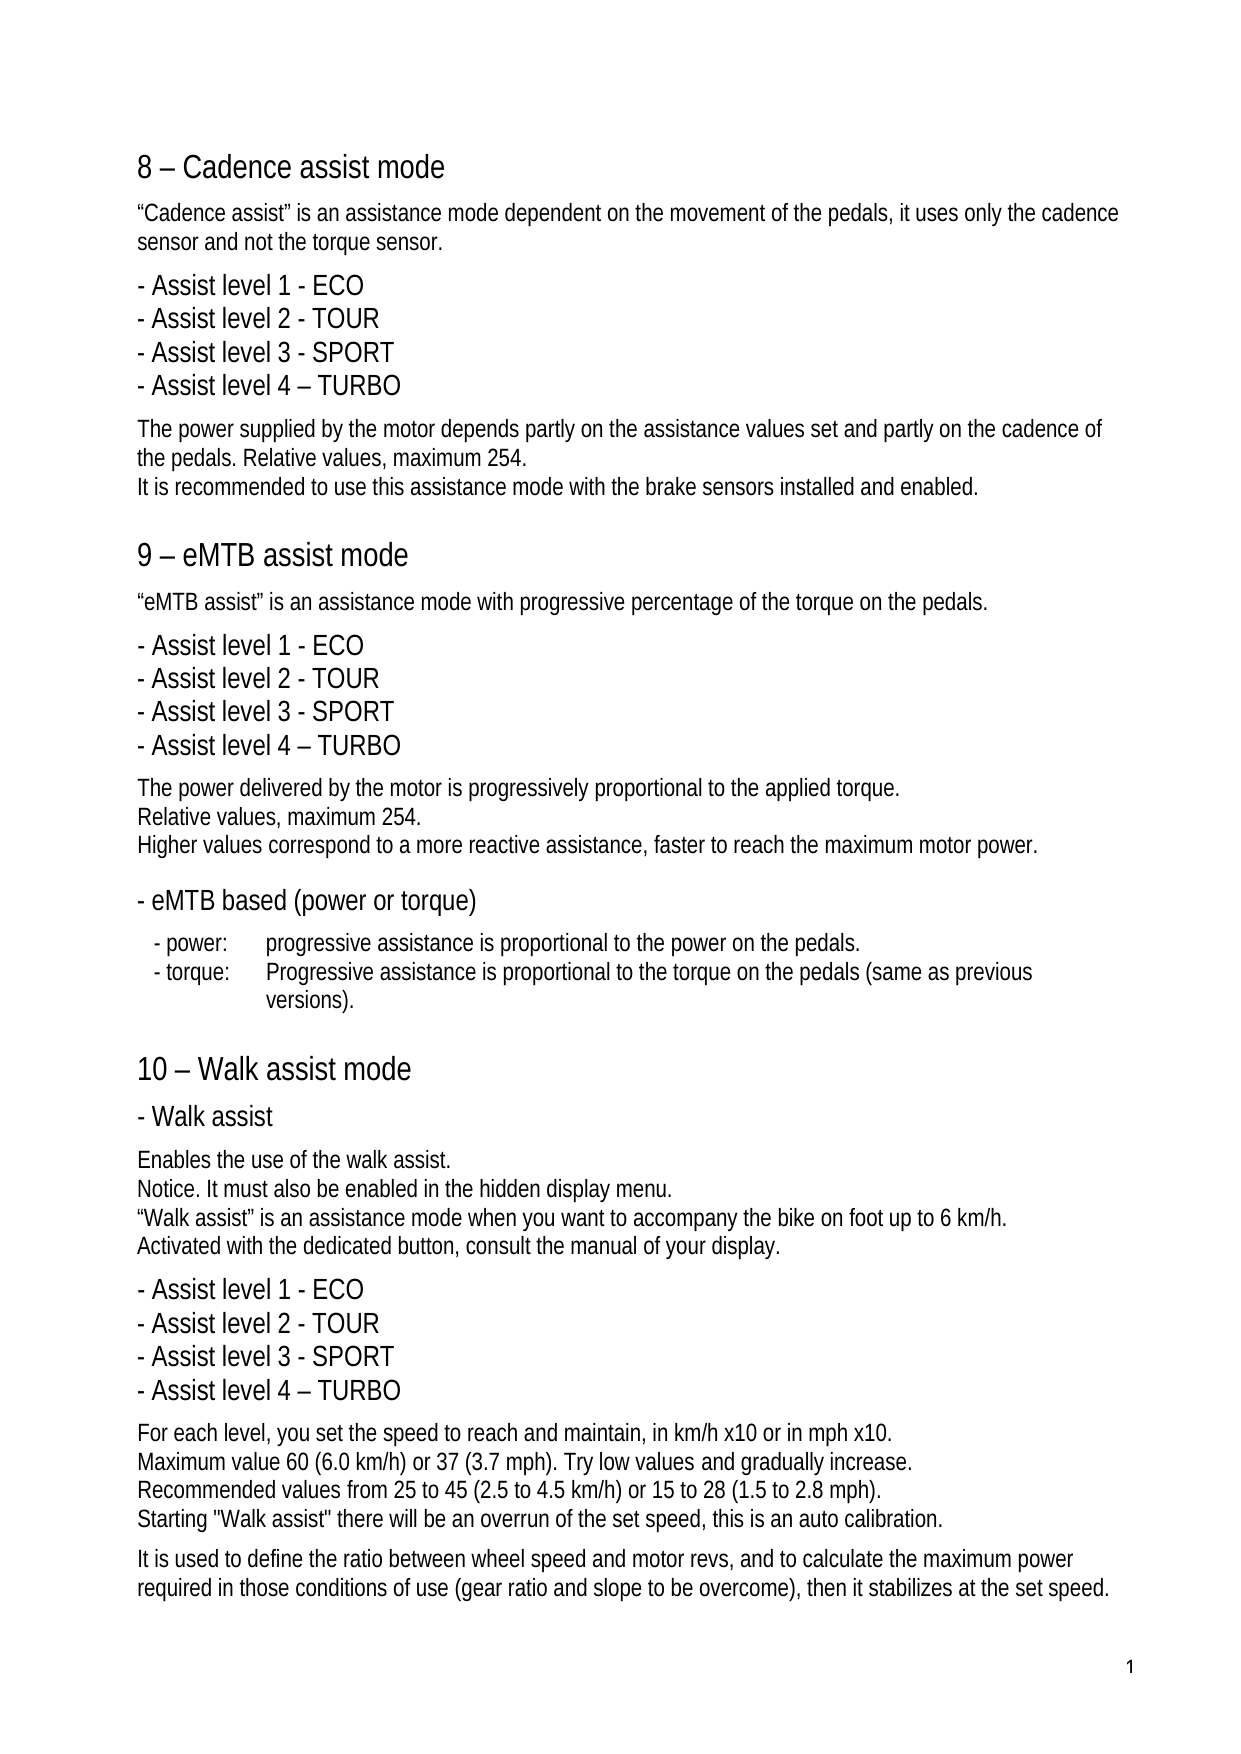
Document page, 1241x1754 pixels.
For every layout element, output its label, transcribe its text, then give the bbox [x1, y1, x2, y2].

text - Assist level 1 - ECO [137, 628, 1122, 661]
text - Assist level 3 - SPORT [137, 694, 1122, 728]
text - Assist level 4 – TURBO [137, 368, 1122, 402]
text “Cadence assist” is an assistance mode dependent on the movement of the pedals, it uses only the cadence sensor and not the torque sensor. [137, 198, 1122, 256]
text Activated with the dedicated button, consult the manual of your display. [137, 1231, 1122, 1260]
text - Assist level 4 – TURBO [137, 1373, 1122, 1406]
text Higher values ​​correspond to a more reactive assistance, faster to reach the maximum motor power. [137, 830, 1122, 859]
text - power: progressive assistance is proportional to the power on the pedals. [153, 928, 1122, 957]
text Relative values, maximum 254. [137, 802, 1122, 830]
text It is recommended to use this assistance mode with the brake sensors installed and enabled. [137, 472, 1122, 500]
text - Assist level 1 - ECO [137, 1272, 1122, 1306]
text - Assist level 2 - TOUR [137, 661, 1122, 694]
text the pedals. Relative values, maximum 254. [137, 443, 1122, 472]
text - torque: Progressive assistance is proportional to the torque on the pedals (same as previous versions). [153, 957, 1122, 1014]
text The power delivered by the motor is progressively proportional to the applied torque. [137, 773, 1122, 802]
text For each level, you set the speed to reach and maintain, in km/h x10 or in mph x10. Maximum value 60 (6.0 km/h) or 37 (3.7 mph). Try low values ​​and gradually increase. Recommended values ​​from 25 to 45 (2.5 to 4.5 km/h) or 15 to 28 (1.5 to 2.8 mph). Starting "Walk assist" there will be an overrun of the set speed, this is an auto calibration. [137, 1418, 1122, 1532]
text - eMTB based (power or torque) [137, 883, 1122, 916]
text - Walk assist [137, 1099, 1122, 1133]
text 10 – Walk assist mode [137, 1049, 1122, 1087]
text Notice. It must also be enabled in the hidden display menu. [137, 1174, 1122, 1202]
text “eMTB assist” is an assistance mode with progressive percentage of the torque on the pedals. [137, 586, 1122, 615]
text The power supplied by the motor depends partly on the assistance values set and partly on the cadence of [137, 414, 1122, 443]
text - Assist level 2 - TOUR [137, 1306, 1122, 1339]
text - Assist level 3 - SPORT [137, 335, 1122, 368]
text - Assist level 4 – TURBO [137, 728, 1122, 761]
text - Assist level 1 - ECO [137, 268, 1122, 302]
text - Assist level 3 - SPORT [137, 1339, 1122, 1373]
text 9 – eMTB assist mode [137, 536, 1122, 574]
text - Assist level 2 - TOUR [137, 302, 1122, 335]
text Enables the use of the walk assist. [137, 1145, 1122, 1174]
text 8 – Cadence assist mode [137, 148, 1122, 186]
text It is used to define the ratio between wheel speed and motor revs, and to calculate the maximum power required in those conditions of use (gear ratio and slope to be overcome), then it stabilizes at the set speed. [137, 1544, 1122, 1601]
text “Walk assist” is an assistance mode when you want to accompany the bike on foot up to 6 km/h. [137, 1202, 1122, 1231]
